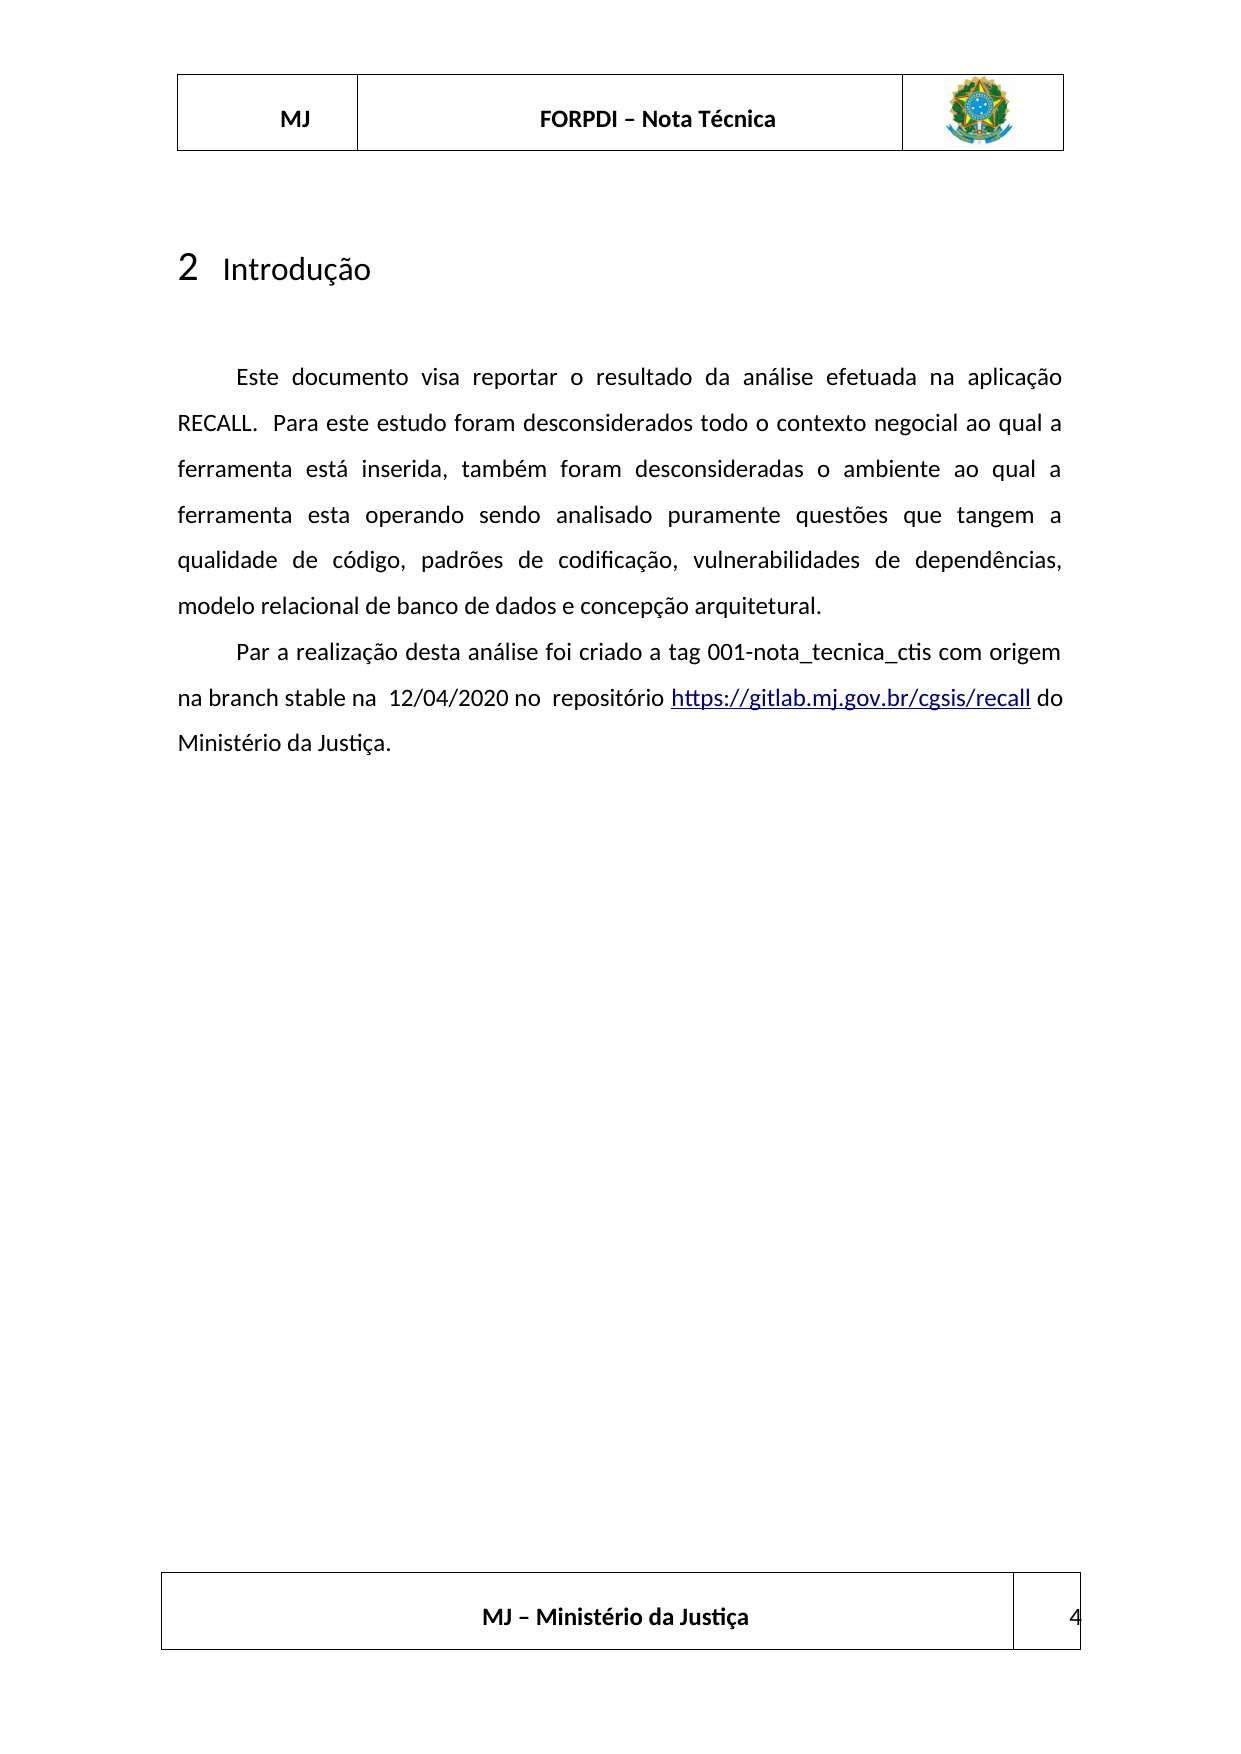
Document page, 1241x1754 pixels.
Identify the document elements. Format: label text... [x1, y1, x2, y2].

picture [944, 75, 1020, 149]
text Este documento visa reportar o resultado da análise efetuada na aplicação RECALL. Para este estudo foram desconsiderados todo o contexto negocial ao qual a ferramenta está inserida, também foram desconsideradas o ambiente ao qual a ferramenta esta operando sendo analisado puramente questões que tangem a qualidade de código, padrões de codificação, vulnerabilidades de dependências, modelo relacional de banco de dados e concepção arquitetural. [177, 362, 1063, 407]
text Par a realização desta análise foi criado a tag 001-nota_tecnica_ctis com origem na branch stable na 12/04/2020 no repositório https://gitlab.mj.gov.br/cgsis/recall do Ministério da Justiça. [177, 636, 1063, 758]
text Este documento visa reportar o resultado da análise efetuada na aplicação RECALL. Para este estudo foram desconsiderados todo o contexto negocial ao qual a ferramenta está inserida, também foram desconsideradas o ambiente ao qual a ferramenta esta operando sendo analisado puramente questões que tangem a qualidade de código, padrões de codificação, vulnerabilidades de dependências, modelo relacional de banco de dados e concepção arquitetural. [177, 529, 1063, 545]
text Este documento visa reportar o resultado da análise efetuada na aplicação RECALL. Para este estudo foram desconsiderados todo o contexto negocial ao qual a ferramenta está inserida, também foram desconsideradas o ambiente ao qual a ferramenta esta operando sendo analisado puramente questões que tangem a qualidade de código, padrões de codificação, vulnerabilidades de dependências, modelo relacional de banco de dados e concepção arquitetural. [177, 483, 1063, 499]
text Este documento visa reportar o resultado da análise efetuada na aplicação RECALL. Para este estudo foram desconsiderados todo o contexto negocial ao qual a ferramenta está inserida, também foram desconsideradas o ambiente ao qual a ferramenta esta operando sendo analisado puramente questões que tangem a qualidade de código, padrões de codificação, vulnerabilidades de dependências, modelo relacional de banco de dados e concepção arquitetural. [177, 438, 1063, 453]
subtitle Introdução [177, 239, 1063, 290]
text Este documento visa reportar o resultado da análise efetuada na aplicação RECALL. Para este estudo foram desconsiderados todo o contexto negocial ao qual a ferramenta está inserida, também foram desconsideradas o ambiente ao qual a ferramenta esta operando sendo analisado puramente questões que tangem a qualidade de código, padrões de codificação, vulnerabilidades de dependências, modelo relacional de banco de dados e concepção arquitetural. [177, 575, 1063, 621]
